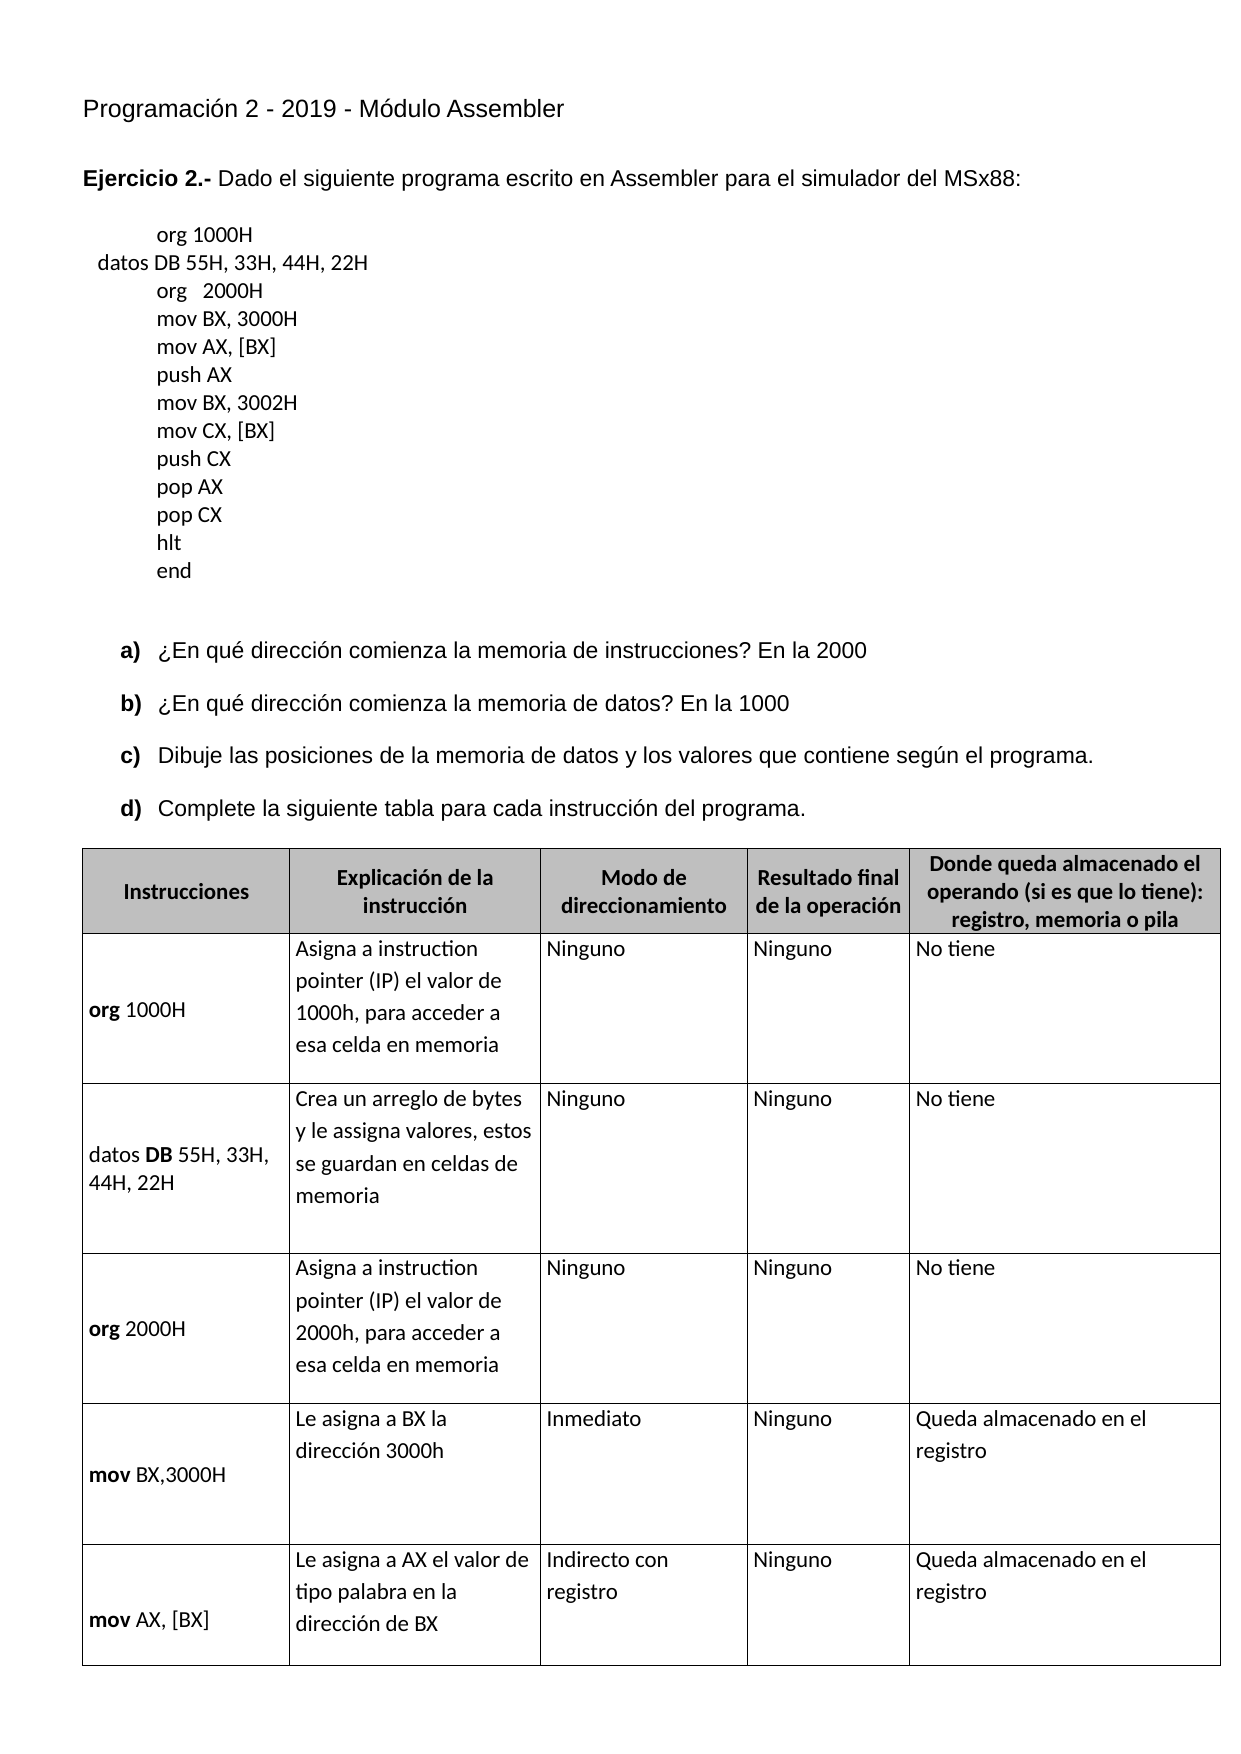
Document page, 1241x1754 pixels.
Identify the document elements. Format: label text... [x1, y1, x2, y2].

table_cell Le asigna a AX el valor de tipo palabra en la dirección de BX [290, 1545, 540, 1665]
table_cell Ninguno [541, 1084, 747, 1252]
text mov BX, 3000H [156, 304, 1157, 332]
table_cell Ninguno [748, 1545, 909, 1665]
list Complete la siguiente tabla para cada instrucción del programa. [120, 795, 1157, 822]
table_cell mov AX, [BX] [83, 1545, 289, 1665]
text mov CX, [BX] [156, 416, 1157, 444]
text push AX [156, 360, 1157, 388]
text end [83, 556, 1157, 584]
table_cell datos DB 55H, 33H, 44H, 22H [83, 1084, 289, 1252]
text org 2000H [156, 276, 1157, 304]
table_header Modo de direccionamiento [541, 849, 747, 933]
table_header Explicación de la instrucción [290, 849, 540, 933]
table_cell Ninguno [748, 1404, 909, 1544]
table_header Resultado final de la operación [748, 849, 909, 933]
table_cell Queda almacenado en el registro [910, 1404, 1220, 1544]
table_cell Ninguno [748, 1084, 909, 1252]
table_cell Ninguno [541, 1254, 747, 1403]
table_cell org 2000H [83, 1254, 289, 1403]
text org 1000H [156, 220, 1157, 248]
text mov BX, 3002H [156, 388, 1157, 416]
table_cell Ninguno [748, 1254, 909, 1403]
table_cell org 1000H [83, 934, 289, 1083]
table_cell Le asigna a BX la dirección 3000h [290, 1404, 540, 1544]
table_cell Inmediato [541, 1404, 747, 1544]
table_header Instrucciones [83, 849, 289, 933]
table_cell mov BX,3000H [83, 1404, 289, 1544]
table_cell No tiene [910, 934, 1220, 1083]
table_cell Asigna a instruction pointer (IP) el valor de 2000h, para acceder a esa celda en memoria [290, 1254, 540, 1403]
table_cell No tiene [910, 1084, 1220, 1252]
text push CX [156, 444, 1157, 472]
table_cell Asigna a instruction pointer (IP) el valor de 1000h, para acceder a esa celda en memoria [290, 934, 540, 1083]
table_cell Queda almacenado en el registro [910, 1545, 1220, 1665]
text Ejercicio 2.- Dado el siguiente programa escrito en Assembler para el simulador del MSx88: [83, 165, 1157, 192]
text pop CX [156, 500, 1157, 528]
list Dibuje las posiciones de la memoria de datos y los valores que contiene según el programa. [120, 742, 1157, 769]
table_cell Crea un arreglo de bytes y le assigna valores, estos se guardan en celdas de memoria [290, 1084, 540, 1252]
list ¿En qué dirección comienza la memoria de datos? En la 1000 [120, 690, 1157, 716]
text mov AX, [BX] [156, 332, 1157, 360]
text datos DB 55H, 33H, 44H, 22H [97, 248, 1157, 276]
table_header Donde queda almacenado el operando (si es que lo tiene): registro, memoria o pila [910, 849, 1220, 933]
text pop AX [156, 472, 1157, 500]
table_cell No tiene [910, 1254, 1220, 1403]
table_cell Indirecto con registro [541, 1545, 747, 1665]
table_cell Ninguno [748, 934, 909, 1083]
table_cell Ninguno [541, 934, 747, 1083]
text hlt [156, 528, 1157, 556]
list ¿En qué dirección comienza la memoria de instrucciones? En la 2000 [120, 637, 1157, 663]
